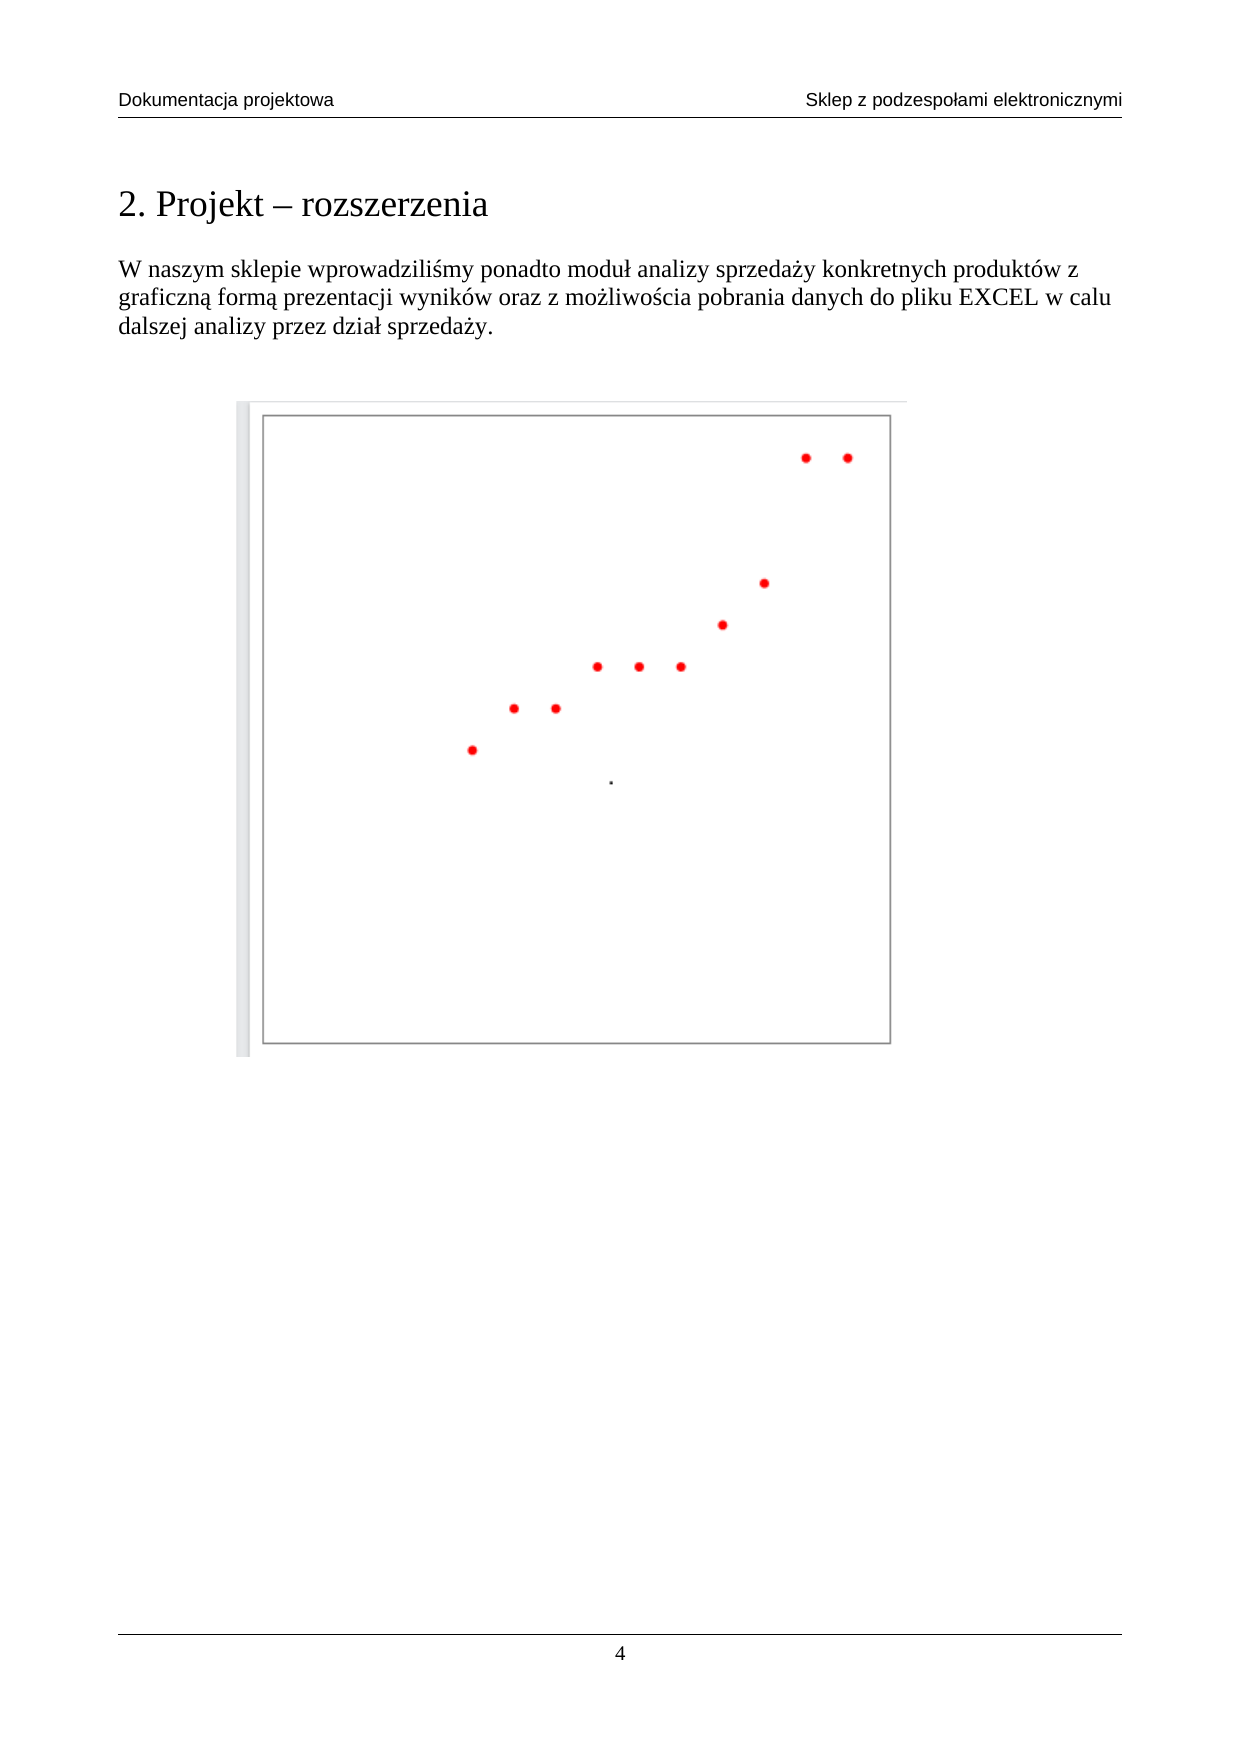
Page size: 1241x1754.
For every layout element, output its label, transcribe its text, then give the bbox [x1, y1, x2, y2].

picture [236, 401, 907, 1057]
text 2. Projekt – rozszerzenia [118, 182, 1122, 225]
text W naszym sklepie wprowadziliśmy ponadto moduł analizy sprzedaży konkretnych produktów z graficzną formą prezentacji wyników oraz z możliwościa pobrania danych do pliku EXCEL w calu dalszej analizy przez dział sprzedaży. [118, 254, 1122, 340]
